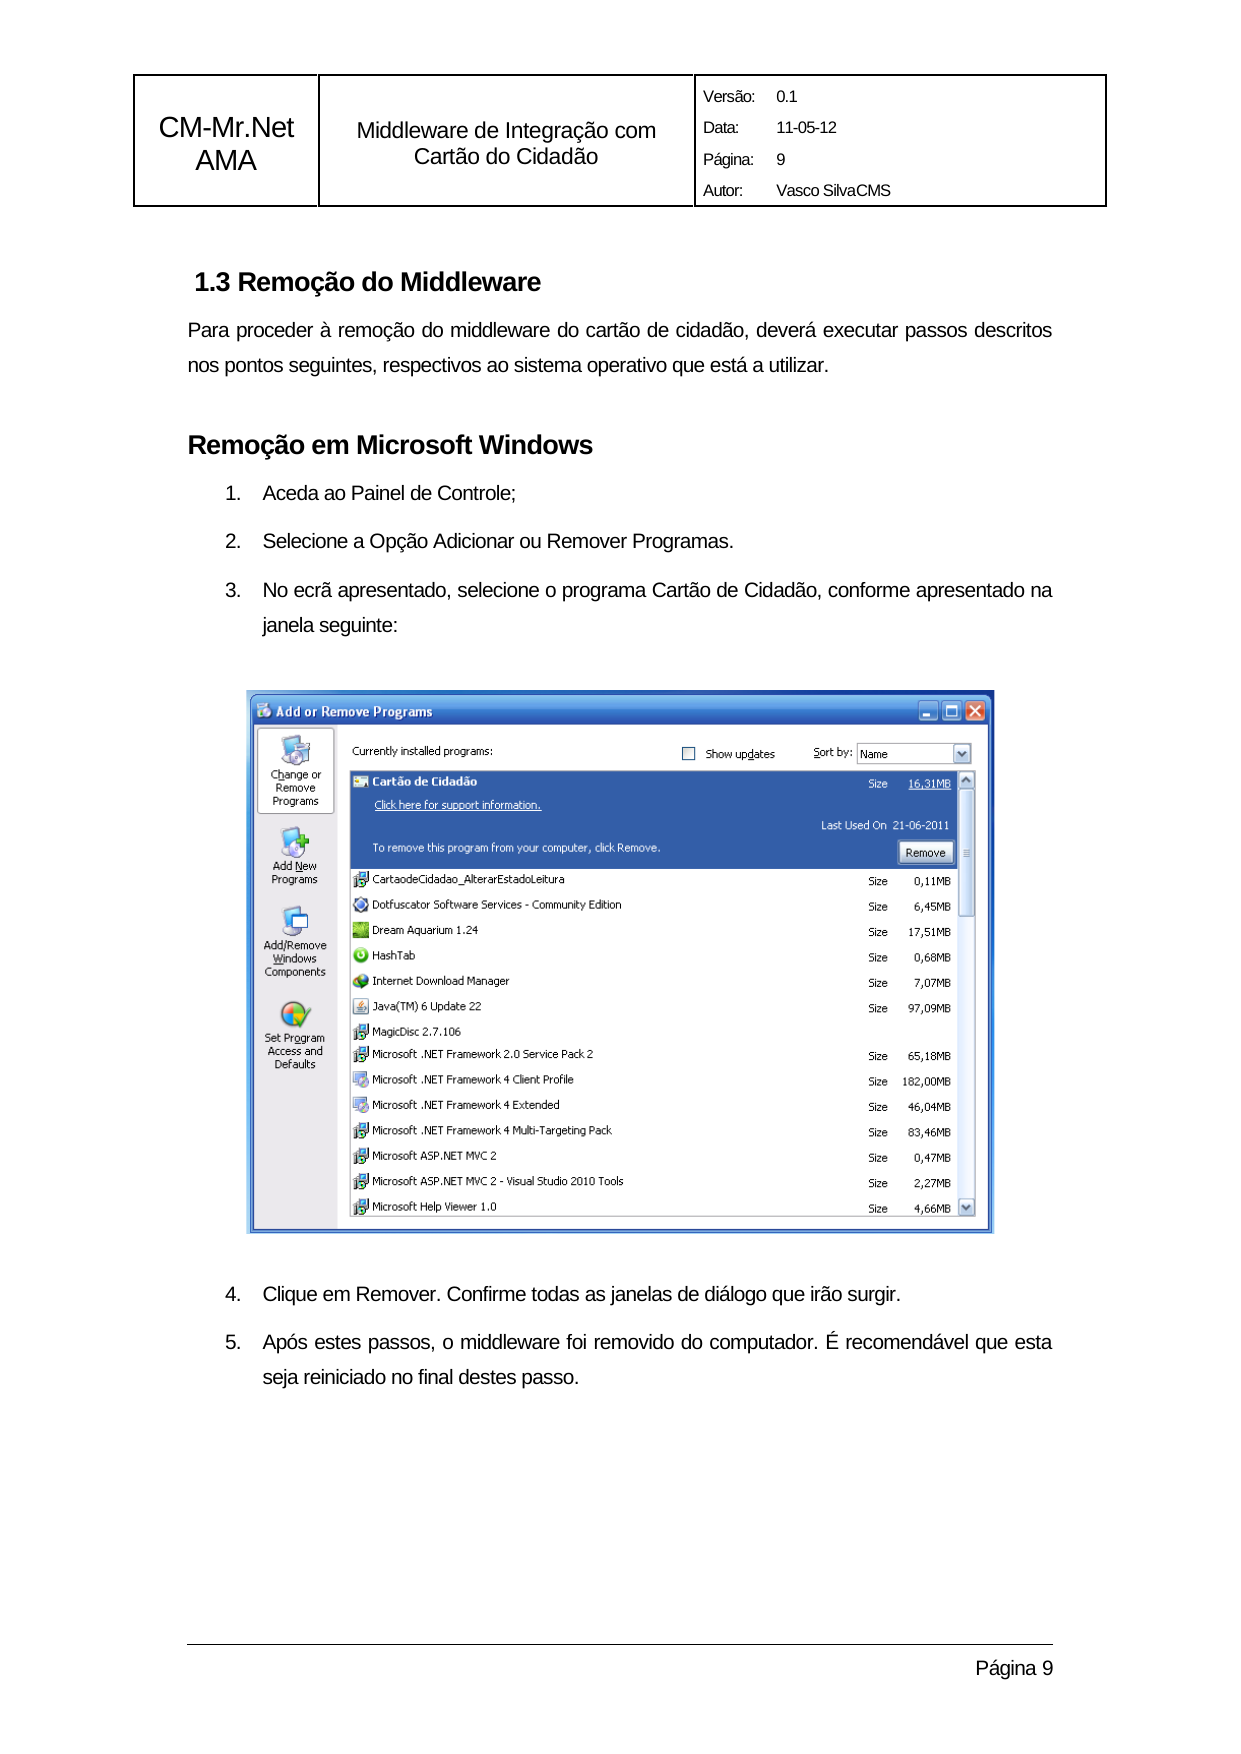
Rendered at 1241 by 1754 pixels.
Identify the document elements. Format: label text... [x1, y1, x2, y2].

list No ecrã apresentado, selecione o programa Cartão de Cidadão, conforme apresentado na janela seguinte: [225, 578, 1053, 1257]
subtitle Remoção em Microsoft Windows [187, 430, 1053, 460]
list Clique em Remover. Confirme todas as janelas de diálogo que irão surgir. [225, 1282, 1053, 1306]
list Aceda ao Painel de Controle; [225, 482, 1053, 505]
text Para proceder à remoção do middleware do cartão de cidadão, deverá executar passos descritos nos pontos seguintes, respectivos ao sistema operativo que está a utilizar. [187, 318, 1053, 377]
subtitle Remoção do Middleware [187, 267, 1053, 297]
list Após estes passos, o middleware foi removido do computador. É recomendável que esta seja reiniciado no final destes passo. [225, 1330, 1053, 1389]
picture [246, 690, 995, 1234]
list Selecione a Opção Adicionar ou Remover Programas. [225, 530, 1053, 553]
